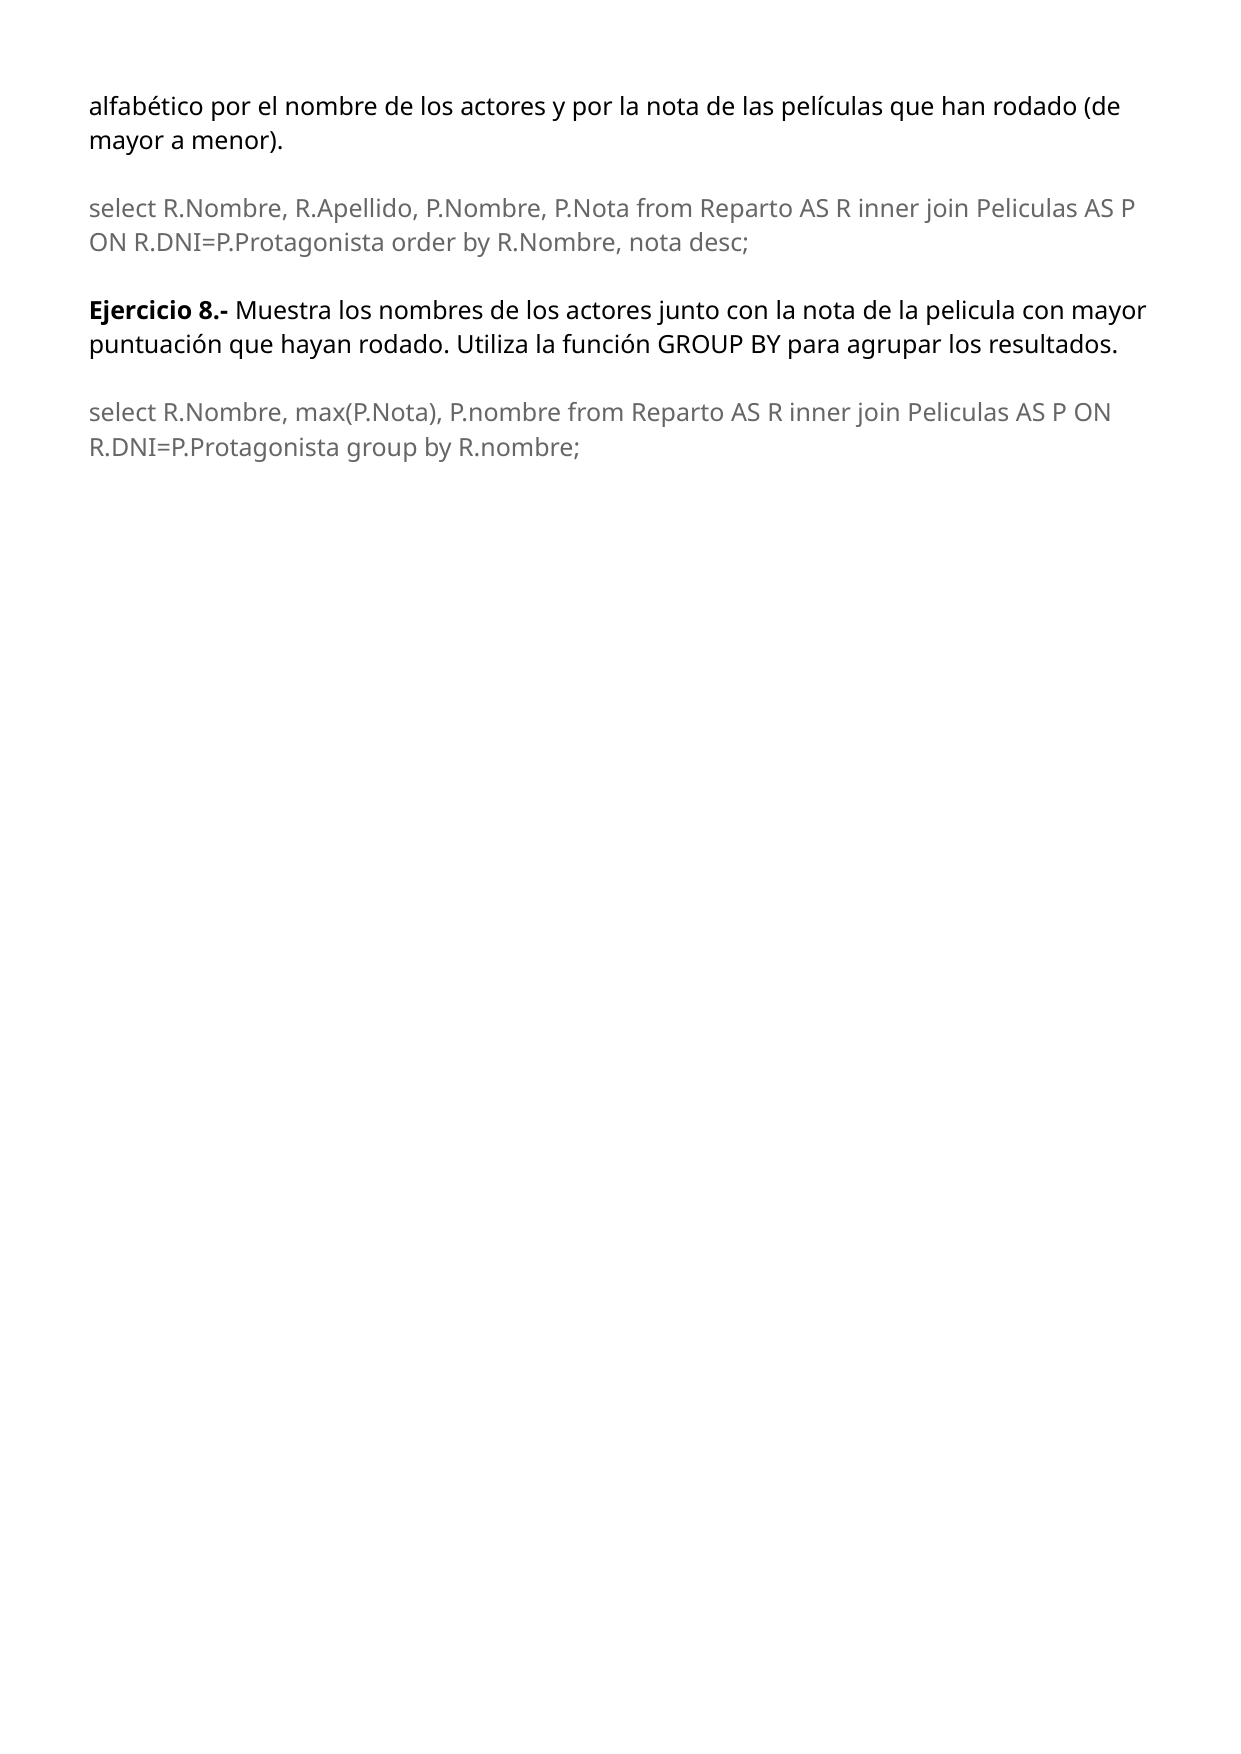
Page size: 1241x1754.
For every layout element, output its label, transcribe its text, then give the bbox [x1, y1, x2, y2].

text select R.Nombre, max(P.Nota), P.nombre from Reparto AS R inner join Peliculas AS P ON R.DNI=P.Protagonista group by R.nombre; [88, 395, 1152, 463]
text alfabético por el nombre de los actores y por la nota de las películas que han rodado (de mayor a menor). [88, 88, 1152, 157]
text Ejercicio 8.- Muestra los nombres de los actores junto con la nota de la pelicula con mayor puntuación que hayan rodado. Utiliza la función GROUP BY para agrupar los resultados. [88, 293, 1152, 361]
text select R.Nombre, R.Apellido, P.Nombre, P.Nota from Reparto AS R inner join Peliculas AS P ON R.DNI=P.Protagonista order by R.Nombre, nota desc; [88, 157, 1152, 259]
